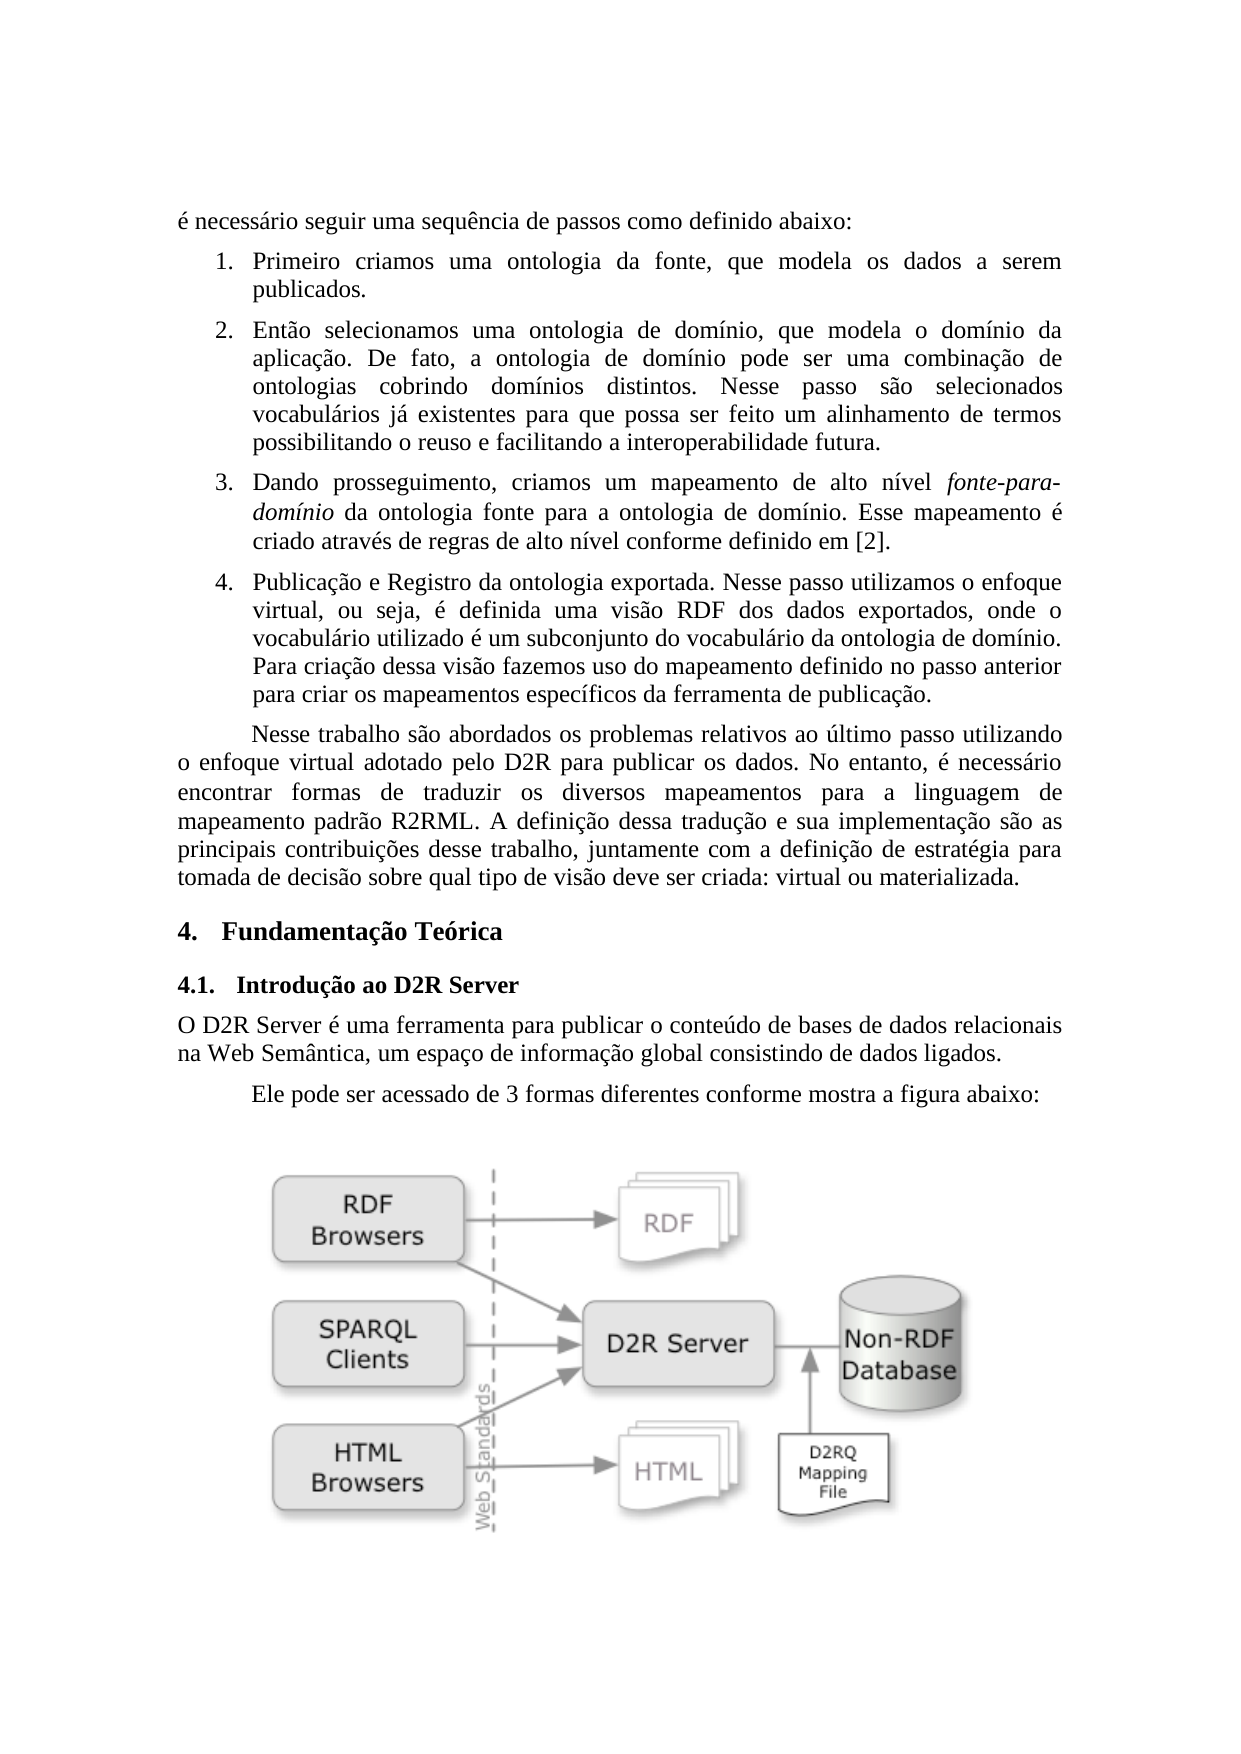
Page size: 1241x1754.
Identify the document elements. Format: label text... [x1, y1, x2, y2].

list Primeiro criamos uma ontologia da fonte, que modela os dados a serem publicados. [215, 247, 1063, 303]
text Nesse trabalho são abordados os problemas relativos ao último passo utilizando o enfoque virtual adotado pelo D2R para publicar os dados. No entanto, é necessário encontrar formas de traduzir os diversos mapeamentos para a linguagem de mapeamento padrão R2RML. A definição dessa tradução e sua implementação são as principais contribuições desse trabalho, juntamente com a definição de estratégia para tomada de decisão sobre qual tipo de visão deve ser criada: virtual ou materializada. [177, 720, 1063, 891]
list Então selecionamos uma ontologia de domínio, que modela o domínio da aplicação. De fato, a ontologia de domínio pode ser uma combinação de ontologias cobrindo domínios distintos. Nesse passo são selecionados vocabulários já existentes para que possa ser feito um alinhamento de termos possibilitando o reuso e facilitando a interoperabilidade futura. [215, 316, 1063, 456]
text O D2R Server é uma ferramenta para publicar o conteúdo de bases de dados relacionais na Web Semântica, um espaço de informação global consistindo de dados ligados. [177, 1011, 1063, 1067]
title Fundamentação Teórica [177, 916, 1063, 946]
title Introdução ao D2R Server [177, 971, 1063, 999]
text é necessário seguir uma sequência de passos como definido abaixo: [177, 207, 1063, 235]
list Dando prosseguimento, criamos um mapeamento de alto nível fonte-para-domínio da ontologia fonte para a ontologia de domínio. Esse mapeamento é criado através de regras de alto nível conforme definido em [2]. [215, 468, 1063, 555]
list Publicação e Registro da ontologia exportada. Nesse passo utilizamos o enfoque virtual, ou seja, é definida uma visão RDF dos dados exportados, onde o vocabulário utilizado é um subconjunto do vocabulário da ontologia de domínio. Para criação dessa visão fazemos uso do mapeamento definido no passo anterior para criar os mapeamentos específicos da ferramenta de publicação. [215, 567, 1063, 708]
text Ele pode ser acessado de 3 formas diferentes conforme mostra a figura abaixo: [177, 1079, 1063, 1108]
